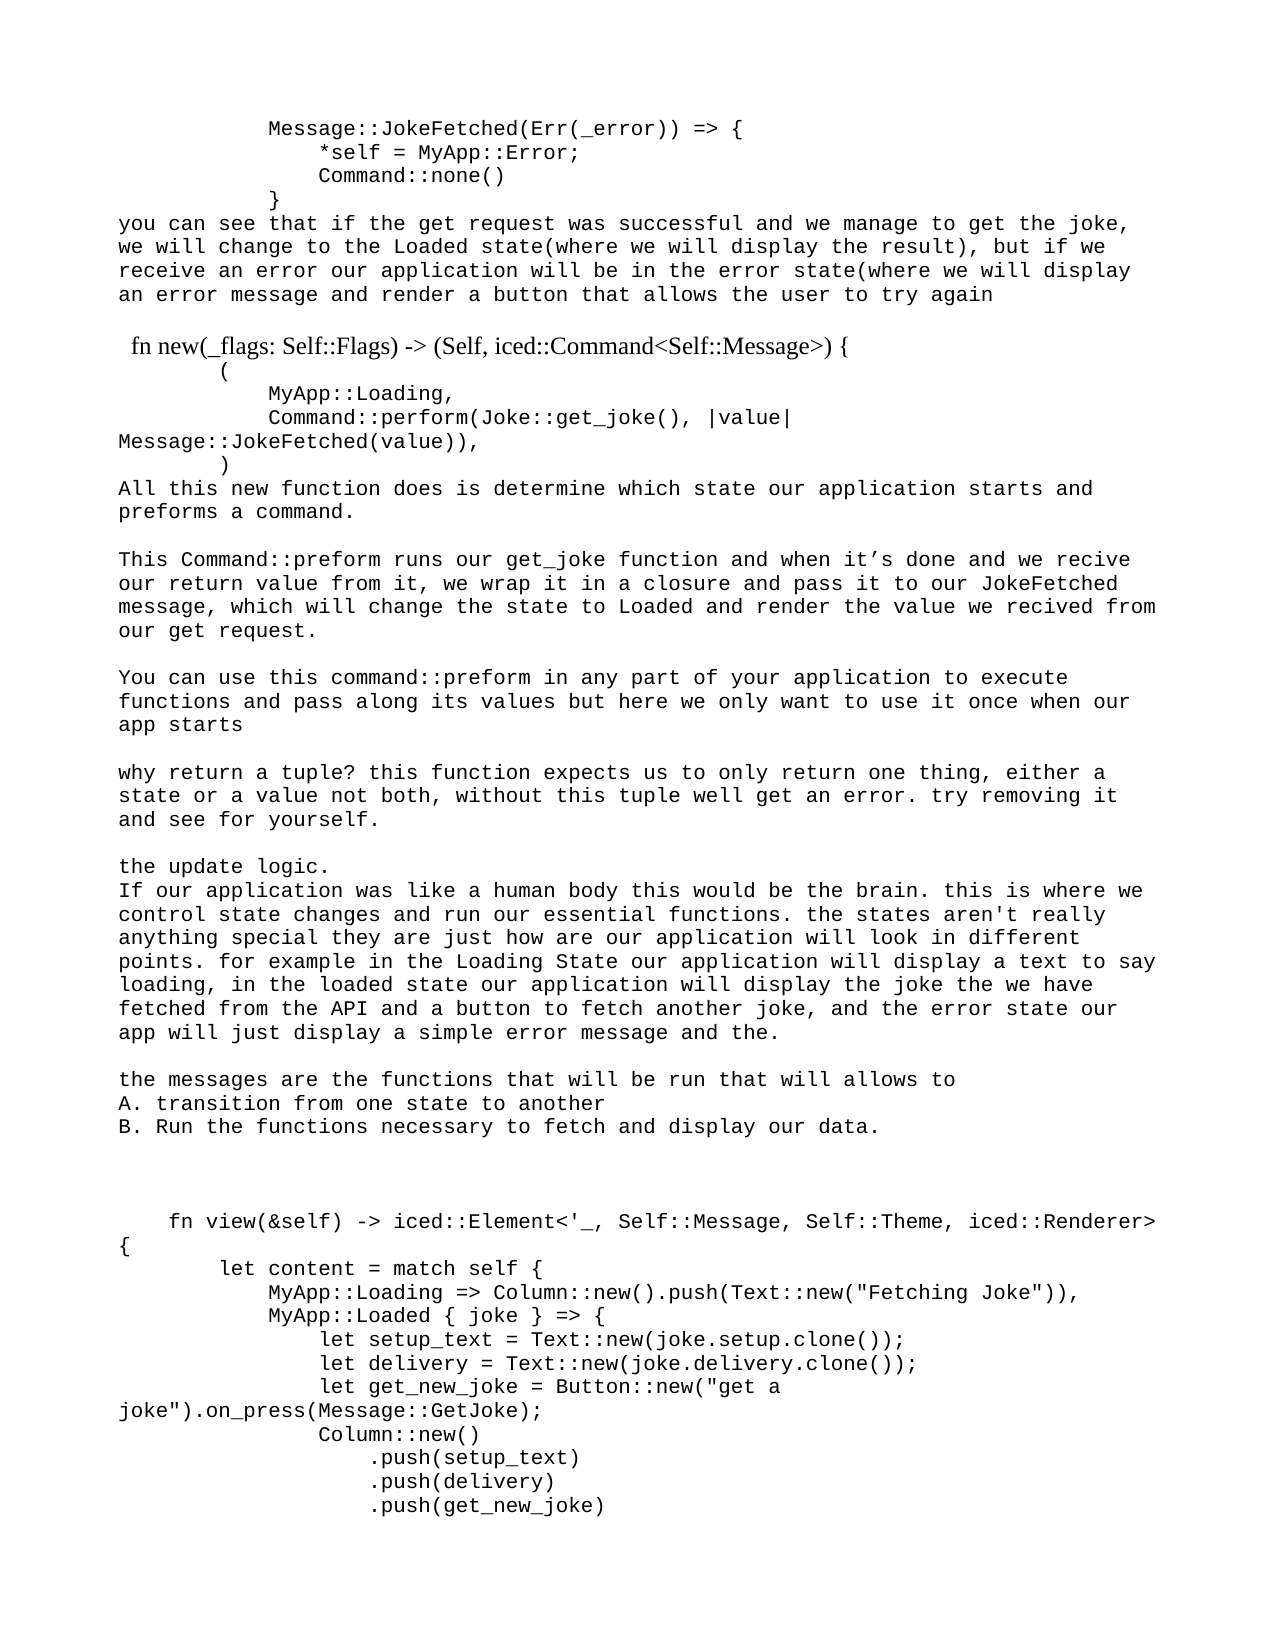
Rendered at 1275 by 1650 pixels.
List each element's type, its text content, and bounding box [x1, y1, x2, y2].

text MyApp::Loaded { joke } => { [118, 1306, 1157, 1329]
text fn new(_flags: Self::Flags) -> (Self, iced::Command<Self::Message>) { [118, 331, 1157, 360]
text If our application was like a human body this would be the brain. this is where we control state changes and run our essential functions. the states aren't really anything special they are just how are our application will look in different points. for example in the Loading State our application will display a text to say loading, in the loaded state our application will display the joke the we have fetched from the API and a button to fetch another joke, and the error state our app will just display a simple error message and the. [118, 880, 1157, 1045]
text A. transition from one state to another [118, 1093, 1157, 1116]
text let setup_text = Text::new(joke.setup.clone()); [118, 1329, 1157, 1353]
text let delivery = Text::new(joke.delivery.clone()); [118, 1353, 1157, 1376]
text ( [118, 360, 1157, 383]
text .push(get_new_joke) [118, 1495, 1157, 1518]
text B. Run the functions necessary to fetch and display our data. [118, 1116, 1157, 1140]
text you can see that if the get request was successful and we manage to get the joke, we will change to the Loaded state(where we will display the result), but if we receive an error our application will be in the error state(where we will display an error message and render a button that allows the user to try again [118, 213, 1157, 307]
text } [118, 189, 1157, 213]
text All this new function does is determine which state our application starts and preforms a command. [118, 478, 1157, 525]
text Message::JokeFetched(Err(_error)) => { [118, 118, 1157, 142]
text fn view(&self) -> iced::Element<'_, Self::Message, Self::Theme, iced::Renderer> { [118, 1211, 1157, 1258]
text MyApp::Loading, [118, 383, 1157, 407]
text the messages are the functions that will be run that will allows to [118, 1069, 1157, 1093]
text .push(setup_text) [118, 1447, 1157, 1471]
text You can use this command::preform in any part of your application to execute functions and pass along its values but here we only want to use it once when our app starts [118, 667, 1157, 738]
text Command::perform(Joke::get_joke(), |value| Message::JokeFetched(value)), [118, 407, 1157, 454]
text Column::new() [118, 1424, 1157, 1447]
text let content = match self { [118, 1258, 1157, 1282]
text let get_new_joke = Button::new("get a joke").on_press(Message::GetJoke); [118, 1376, 1157, 1424]
text ) [118, 454, 1157, 478]
text This Command::preform runs our get_joke function and when it’s done and we recive our return value from it, we wrap it in a closure and pass it to our JokeFetched message, which will change the state to Loaded and render the value we recived from our get request. [118, 549, 1157, 643]
text Command::none() [118, 165, 1157, 189]
text why return a tuple? this function expects us to only return one thing, either a state or a value not both, without this tuple well get an error. try removing it and see for yourself. [118, 762, 1157, 833]
text *self = MyApp::Error; [118, 142, 1157, 165]
text the update logic. [118, 856, 1157, 880]
text MyApp::Loading => Column::new().push(Text::new("Fetching Joke")), [118, 1282, 1157, 1306]
text .push(delivery) [118, 1471, 1157, 1495]
